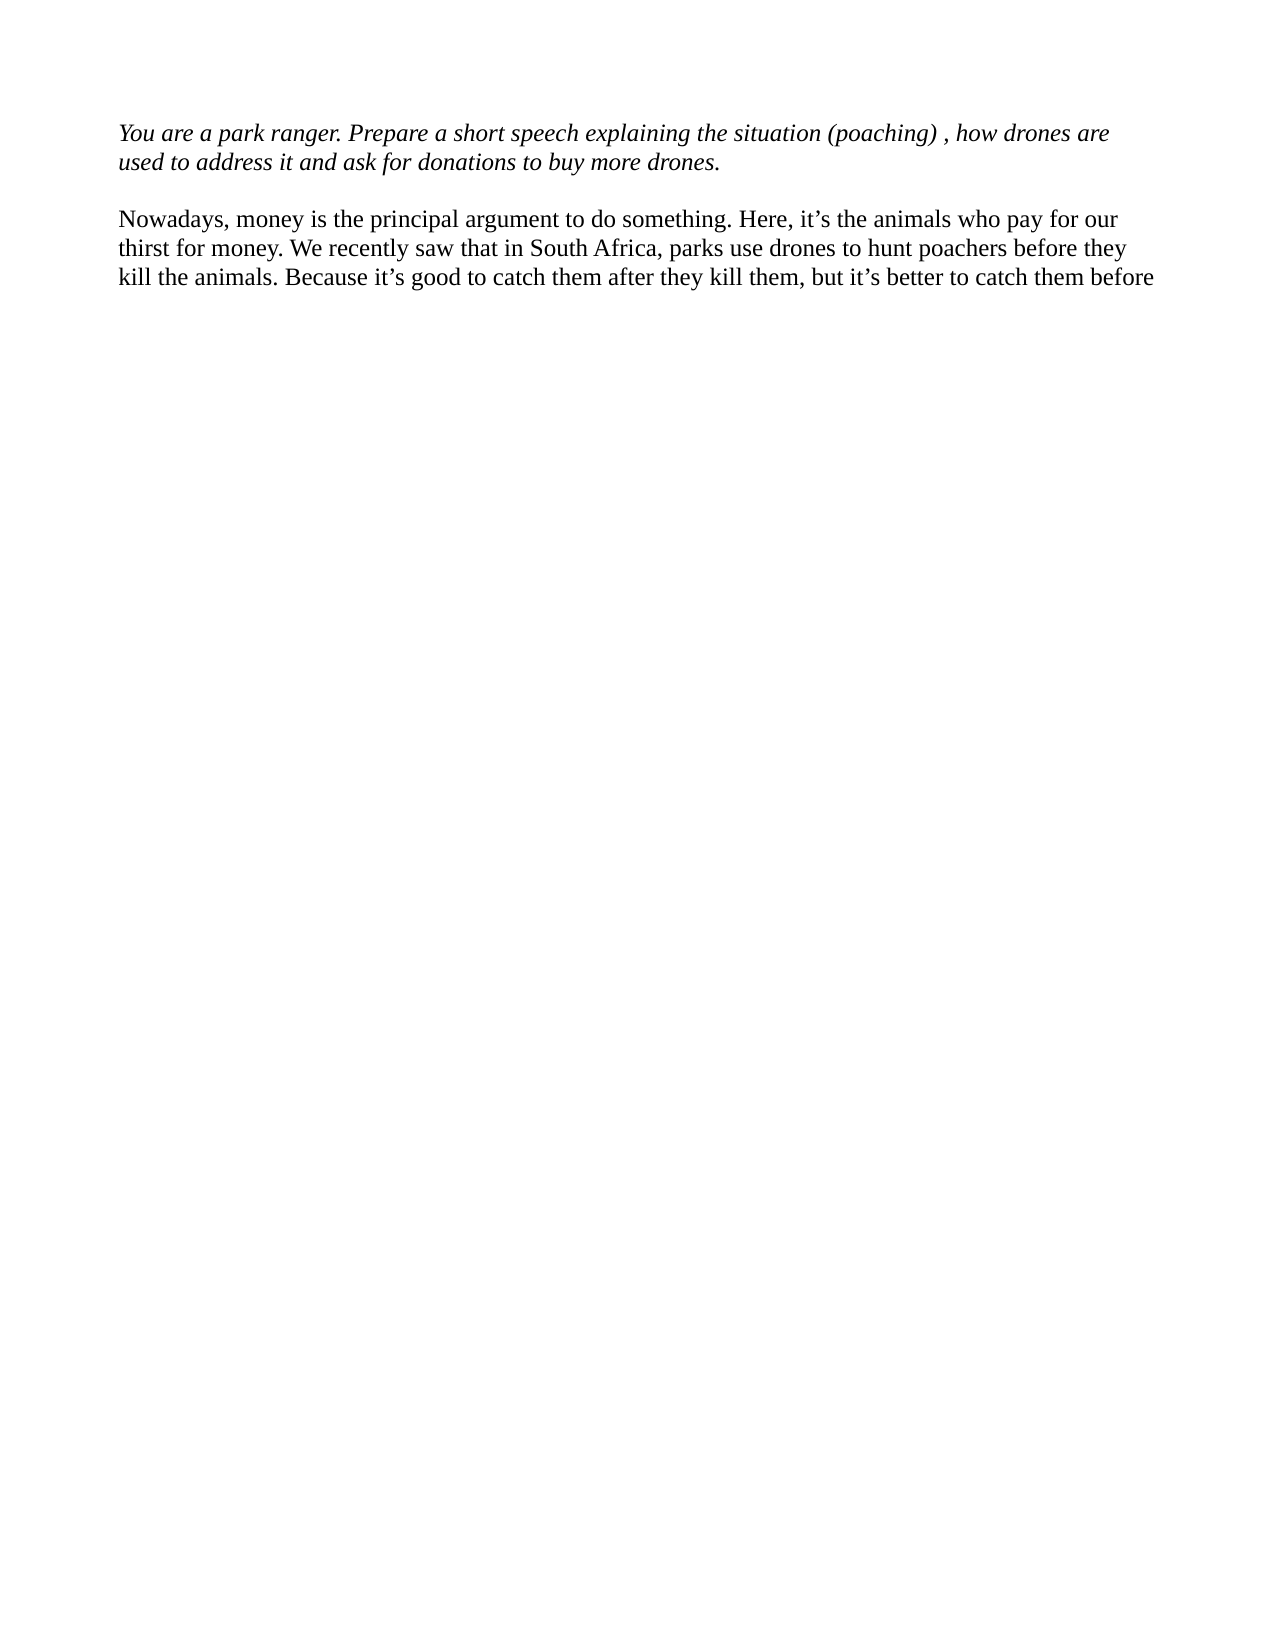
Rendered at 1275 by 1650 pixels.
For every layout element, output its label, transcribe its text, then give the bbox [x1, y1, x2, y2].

text You are a park ranger. Prepare a short speech explaining the situation (poaching) , how drones are used to address it and ask for donations to buy more drones. [118, 118, 1157, 176]
text Nowadays, money is the principal argument to do something. Here, it’s the animals who pay for our thirst for money. We recently saw that in South Africa, parks use drones to hunt poachers before they kill the animals. Because it’s good to catch them after they kill them, but it’s better to catch them before [118, 204, 1157, 291]
